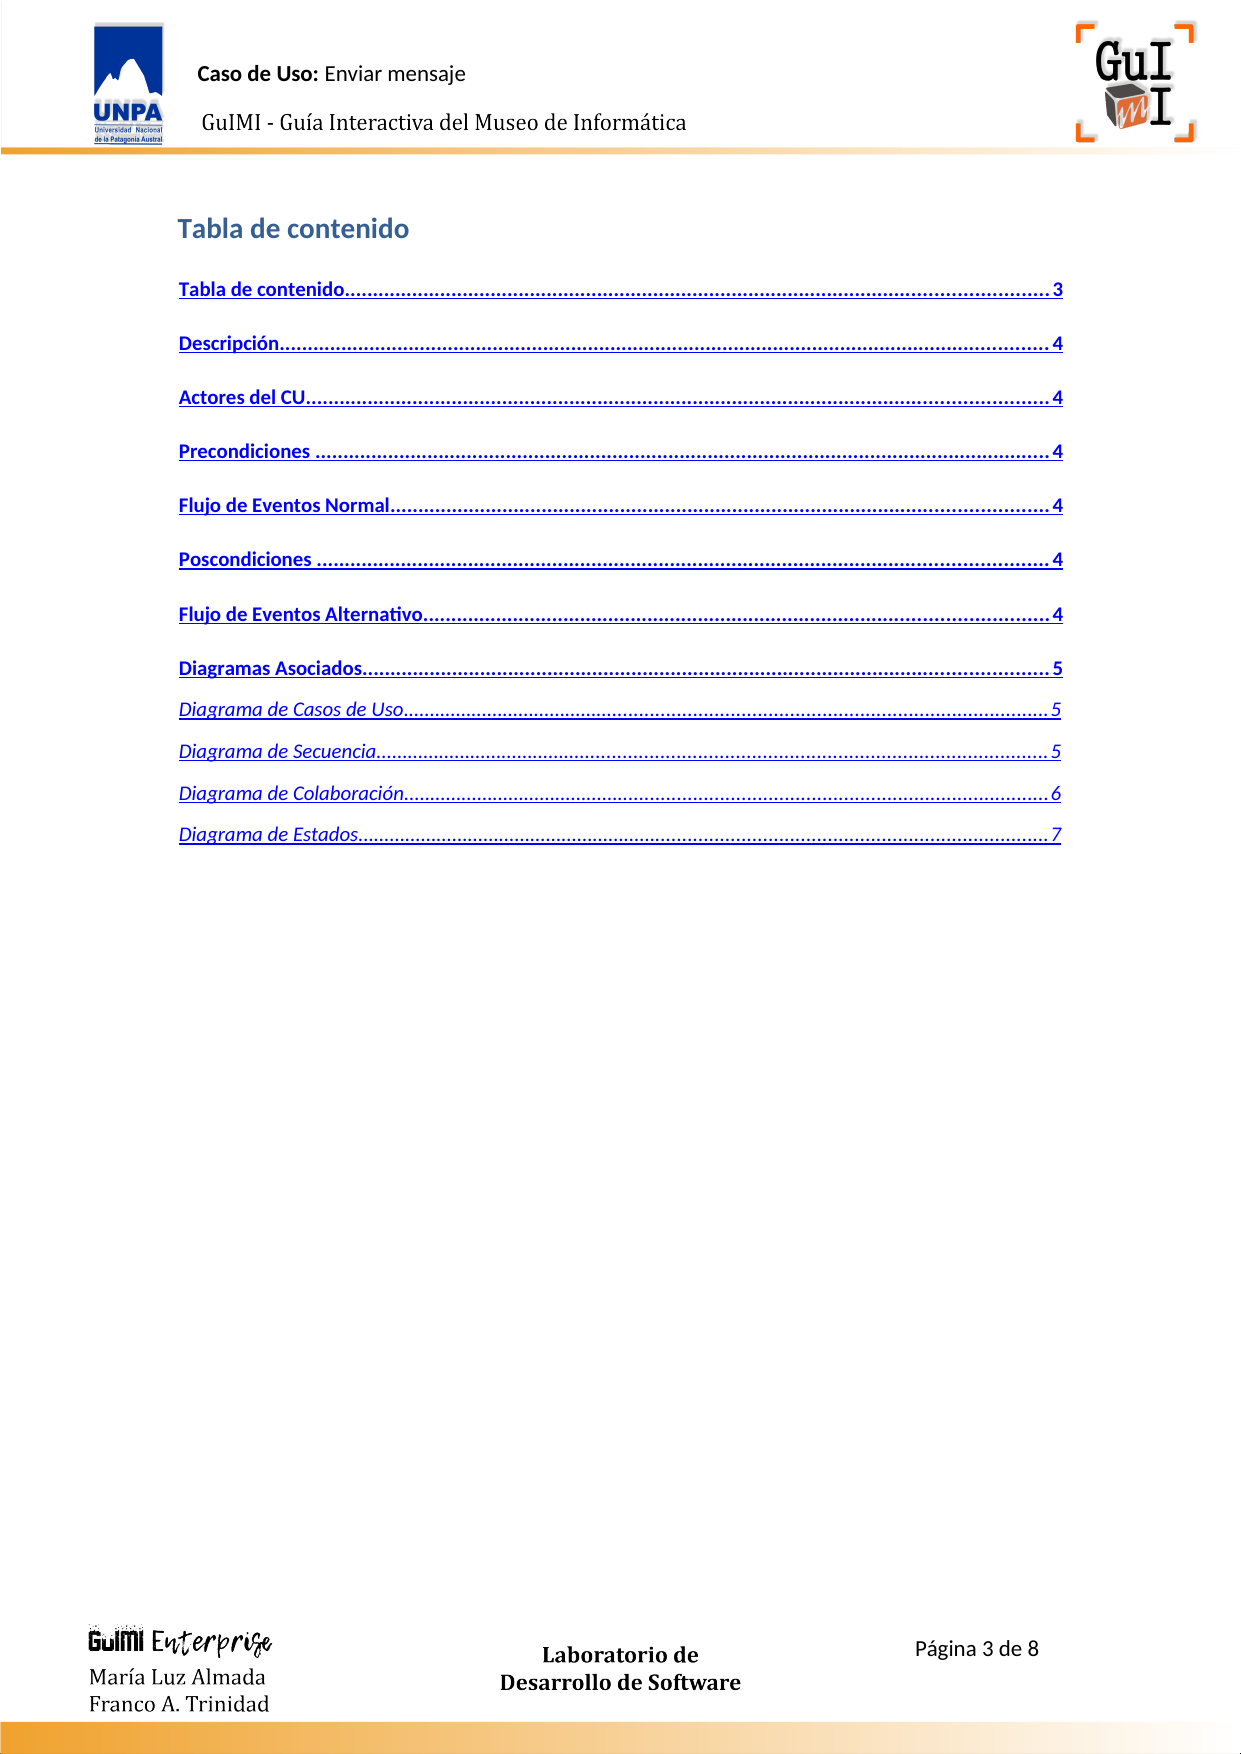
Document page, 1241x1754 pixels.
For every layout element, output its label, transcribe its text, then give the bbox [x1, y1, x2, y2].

text Diagrama de Casos de Uso 5 [179, 697, 1063, 722]
picture [0, 0, 1241, 155]
text Descripción 4 [179, 330, 1063, 352]
text Diagramas Asociados 5 [179, 655, 1063, 677]
text Precondiciones 4 [179, 438, 1063, 460]
text Diagrama de Colaboración 6 [179, 780, 1063, 805]
text Flujo de Eventos Alternativo 4 [179, 601, 1063, 623]
text Poscondiciones 4 [179, 547, 1063, 568]
subtitle Tabla de contenido [177, 210, 1063, 246]
text Diagrama de Secuencia 5 [179, 738, 1063, 764]
text Diagrama de Estados 7 [179, 822, 1063, 847]
text Tabla de contenido 3 [179, 276, 1063, 298]
picture [0, 1613, 1241, 1754]
text Actores del CU 4 [179, 384, 1063, 406]
text Flujo de Eventos Normal 4 [179, 492, 1063, 514]
